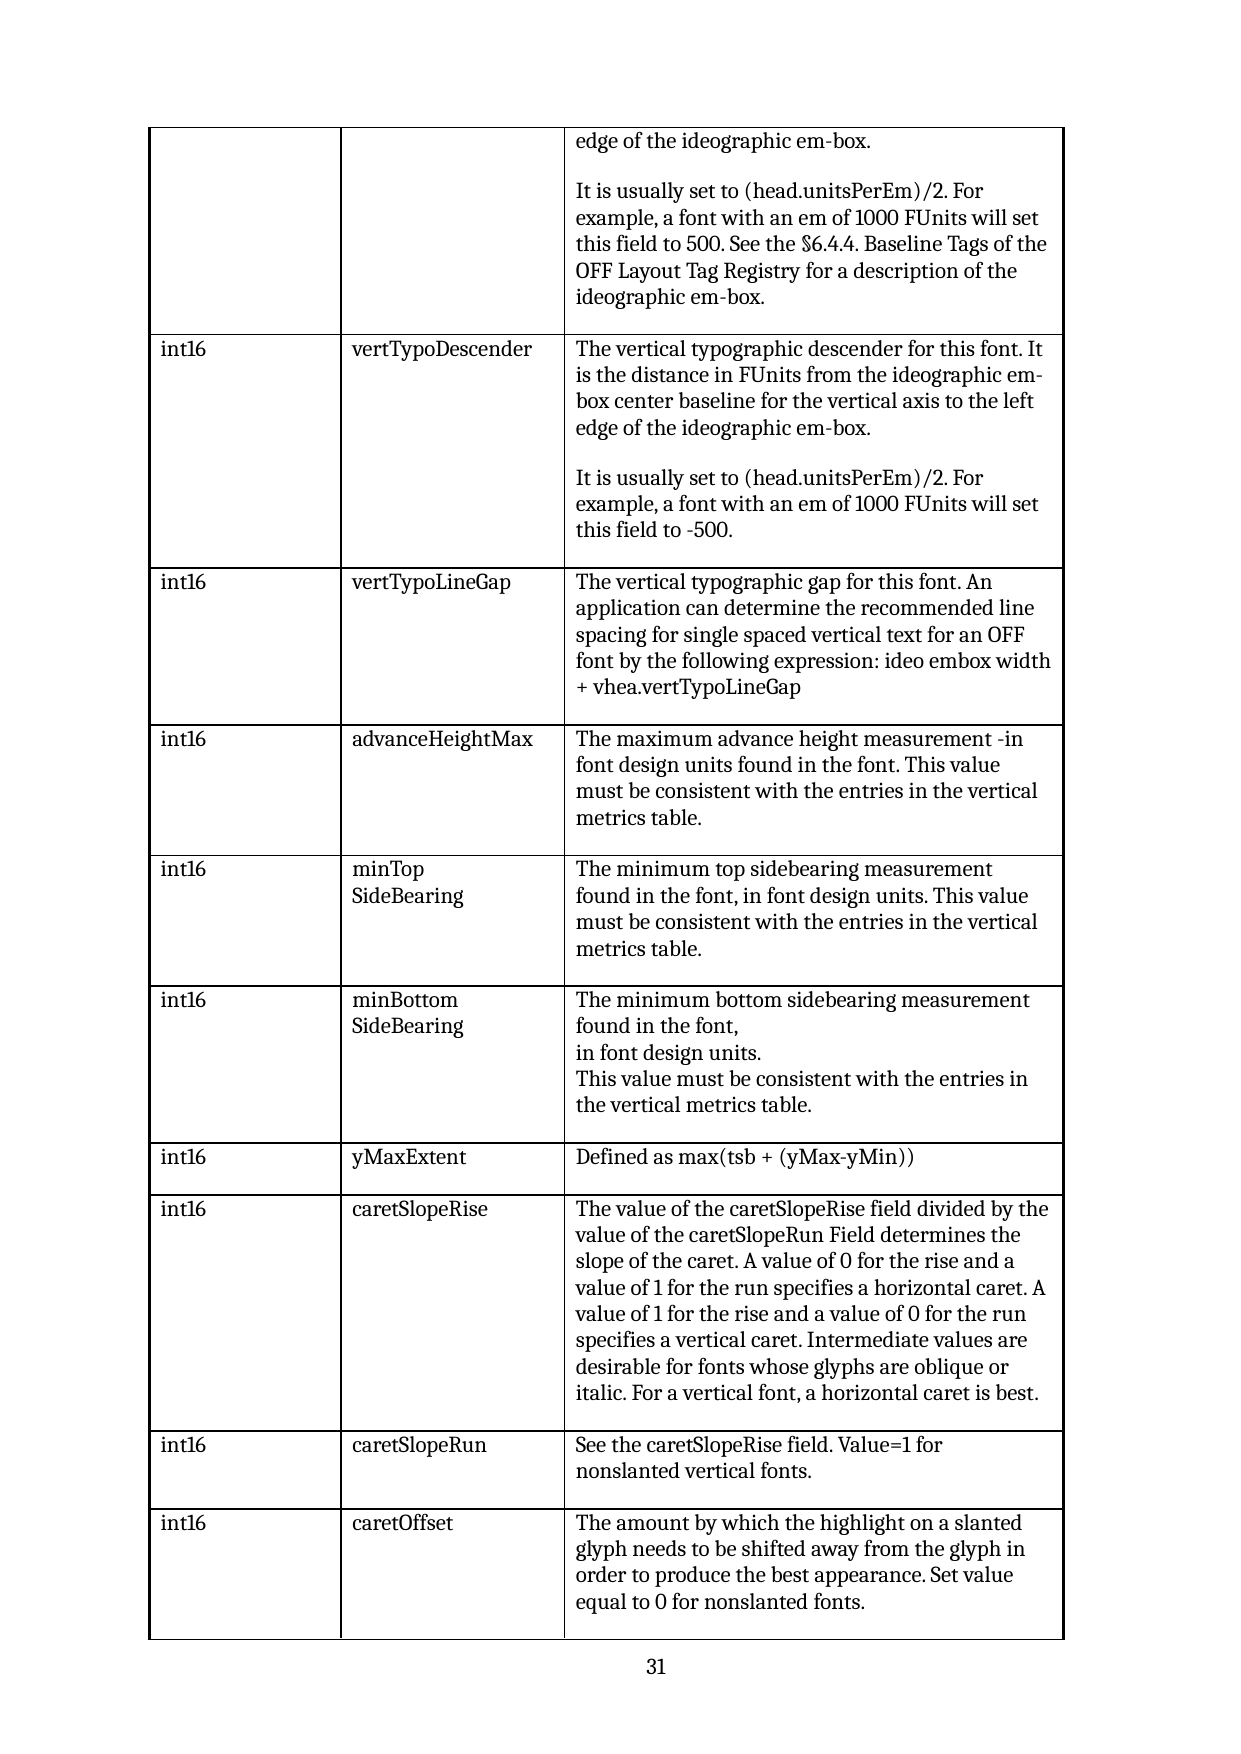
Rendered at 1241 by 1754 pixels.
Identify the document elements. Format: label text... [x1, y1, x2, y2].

table_cell int16 [151, 726, 340, 855]
table_cell int16 [151, 1432, 340, 1508]
table_cell The minimum top sidebearing measurement found in the font, in font design units. This value must be consistent with the entries in the vertical metrics table. [565, 856, 1062, 985]
table_cell Defined as max(tsb + (yMax-yMin)) [565, 1144, 1062, 1194]
table_cell [151, 128, 340, 334]
table_cell advanceHeightMax [342, 726, 564, 855]
table_cell The value of the caretSlopeRise field divided by the value of the caretSlopeRun Field determines the slope of the caret. A value of 0 for the rise and a value of 1 for the run specifies a horizontal caret. A value of 1 for the rise and a value of 0 for the run specifies a vertical caret. Intermediate values are desirable for fonts whose glyphs are oblique or italic. For a vertical font, a horizontal caret is best. [565, 1196, 1062, 1430]
table_cell caretSlopeRun [342, 1432, 564, 1508]
table_cell int16 [151, 1196, 340, 1430]
table_cell yMaxExtent [342, 1144, 564, 1194]
table_cell See the caretSlopeRise field. Value=1 for nonslanted vertical fonts. [565, 1432, 1062, 1508]
table_cell The vertical typographic descender for this font. It is the distance in FUnits from the ideographic em-box center baseline for the vertical axis to the left edge of the ideographic em-box. It is usually set to (head.unitsPerEm)/2. For example, a font with an em of 1000 FUnits will set this field to -500. [565, 335, 1062, 567]
table_cell vertTypoLineGap [342, 569, 564, 724]
table_cell vertTypoDescender [342, 335, 564, 567]
table_cell The minimum bottom sidebearing measurement found in the font, in font design units. This value must be consistent with the entries in the vertical metrics table. [565, 987, 1062, 1142]
table_cell caretOffset [342, 1510, 564, 1638]
table_cell int16 [151, 1144, 340, 1194]
table_cell int16 [151, 569, 340, 724]
table_cell edge of the ideographic em-box. It is usually set to (head.unitsPerEm)/2. For example, a font with an em of 1000 FUnits will set this field to 500. See the §6.4.4. Baseline Tags of the OFF Layout Tag Registry for a description of the ideographic em-box. [565, 128, 1062, 334]
table_cell The amount by which the highlight on a slanted glyph needs to be shifted away from the glyph in order to produce the best appearance. Set value equal to 0 for nonslanted fonts. [565, 1510, 1062, 1638]
table_cell minBottom SideBearing [342, 987, 564, 1142]
table_cell minTop SideBearing [342, 856, 564, 985]
table_cell int16 [151, 856, 340, 985]
table_cell int16 [151, 335, 340, 567]
table_cell int16 [151, 987, 340, 1142]
table_cell The maximum advance height measurement -in font design units found in the font. This value must be consistent with the entries in the vertical metrics table. [565, 726, 1062, 855]
table_cell [342, 128, 564, 334]
table_cell int16 [151, 1510, 340, 1638]
table_cell The vertical typographic gap for this font. An application can determine the recommended line spacing for single spaced vertical text for an OFF font by the following expression: ideo embox width + vhea.vertTypoLineGap [565, 569, 1062, 724]
table_cell caretSlopeRise [342, 1196, 564, 1430]
